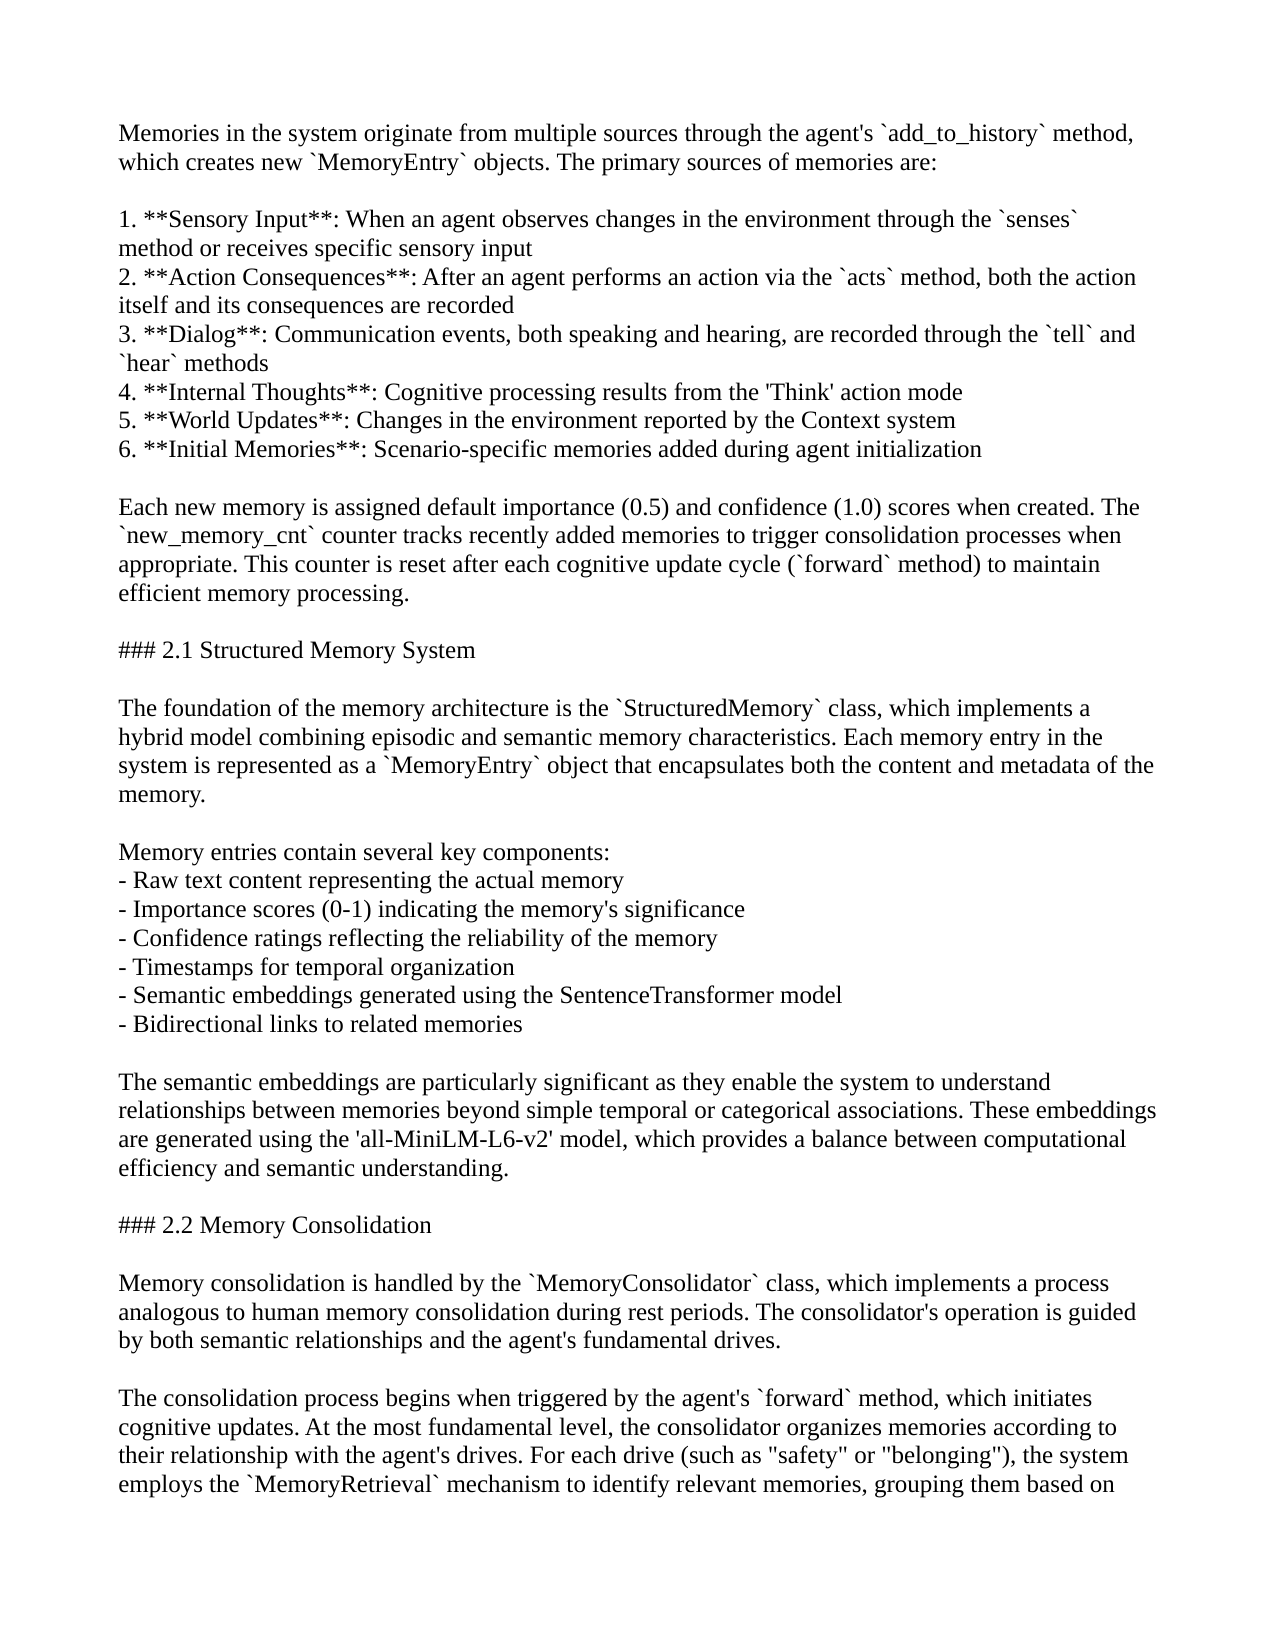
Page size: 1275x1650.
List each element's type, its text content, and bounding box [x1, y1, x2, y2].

text 3. **Dialog**: Communication events, both speaking and hearing, are recorded through the `tell` and `hear` methods [118, 319, 1157, 377]
text 4. **Internal Thoughts**: Cognitive processing results from the 'Think' action mode [118, 377, 1157, 406]
text Memory consolidation is handled by the `MemoryConsolidator` class, which implements a process analogous to human memory consolidation during rest periods. The consolidator's operation is guided by both semantic relationships and the agent's fundamental drives. [118, 1268, 1157, 1354]
text The foundation of the memory architecture is the `StructuredMemory` class, which implements a hybrid model combining episodic and semantic memory characteristics. Each memory entry in the system is represented as a `MemoryEntry` object that encapsulates both the content and metadata of the memory. [118, 693, 1157, 808]
text The consolidation process begins when triggered by the agent's `forward` method, which initiates cognitive updates. At the most fundamental level, the consolidator organizes memories according to their relationship with the agent's drives. For each drive (such as "safety" or "belonging"), the system employs the `MemoryRetrieval` mechanism to identify relevant memories, grouping them based on [118, 1383, 1157, 1498]
text - Importance scores (0-1) indicating the memory's significance [118, 894, 1157, 923]
text - Timestamps for temporal organization [118, 952, 1157, 981]
text Memory entries contain several key components: [118, 837, 1157, 866]
text - Semantic embeddings generated using the SentenceTransformer model [118, 981, 1157, 1009]
text - Confidence ratings reflecting the reliability of the memory [118, 923, 1157, 952]
text 6. **Initial Memories**: Scenario-specific memories added during agent initialization [118, 434, 1157, 463]
text 1. **Sensory Input**: When an agent observes changes in the environment through the `senses` method or receives specific sensory input [118, 204, 1157, 262]
text - Raw text content representing the actual memory [118, 866, 1157, 894]
text The semantic embeddings are particularly significant as they enable the system to understand relationships between memories beyond simple temporal or categorical associations. These embeddings are generated using the 'all-MiniLM-L6-v2' model, which provides a balance between computational efficiency and semantic understanding. [118, 1067, 1157, 1182]
text Memories in the system originate from multiple sources through the agent's `add_to_history` method, which creates new `MemoryEntry` objects. The primary sources of memories are: [118, 118, 1157, 176]
text 2. **Action Consequences**: After an agent performs an action via the `acts` method, both the action itself and its consequences are recorded [118, 262, 1157, 319]
text ### 2.2 Memory Consolidation [118, 1211, 1157, 1239]
text ### 2.1 Structured Memory System [118, 636, 1157, 664]
text - Bidirectional links to related memories [118, 1009, 1157, 1038]
text 5. **World Updates**: Changes in the environment reported by the Context system [118, 406, 1157, 434]
text Each new memory is assigned default importance (0.5) and confidence (1.0) scores when created. The `new_memory_cnt` counter tracks recently added memories to trigger consolidation processes when appropriate. This counter is reset after each cognitive update cycle (`forward` method) to maintain efficient memory processing. [118, 492, 1157, 607]
